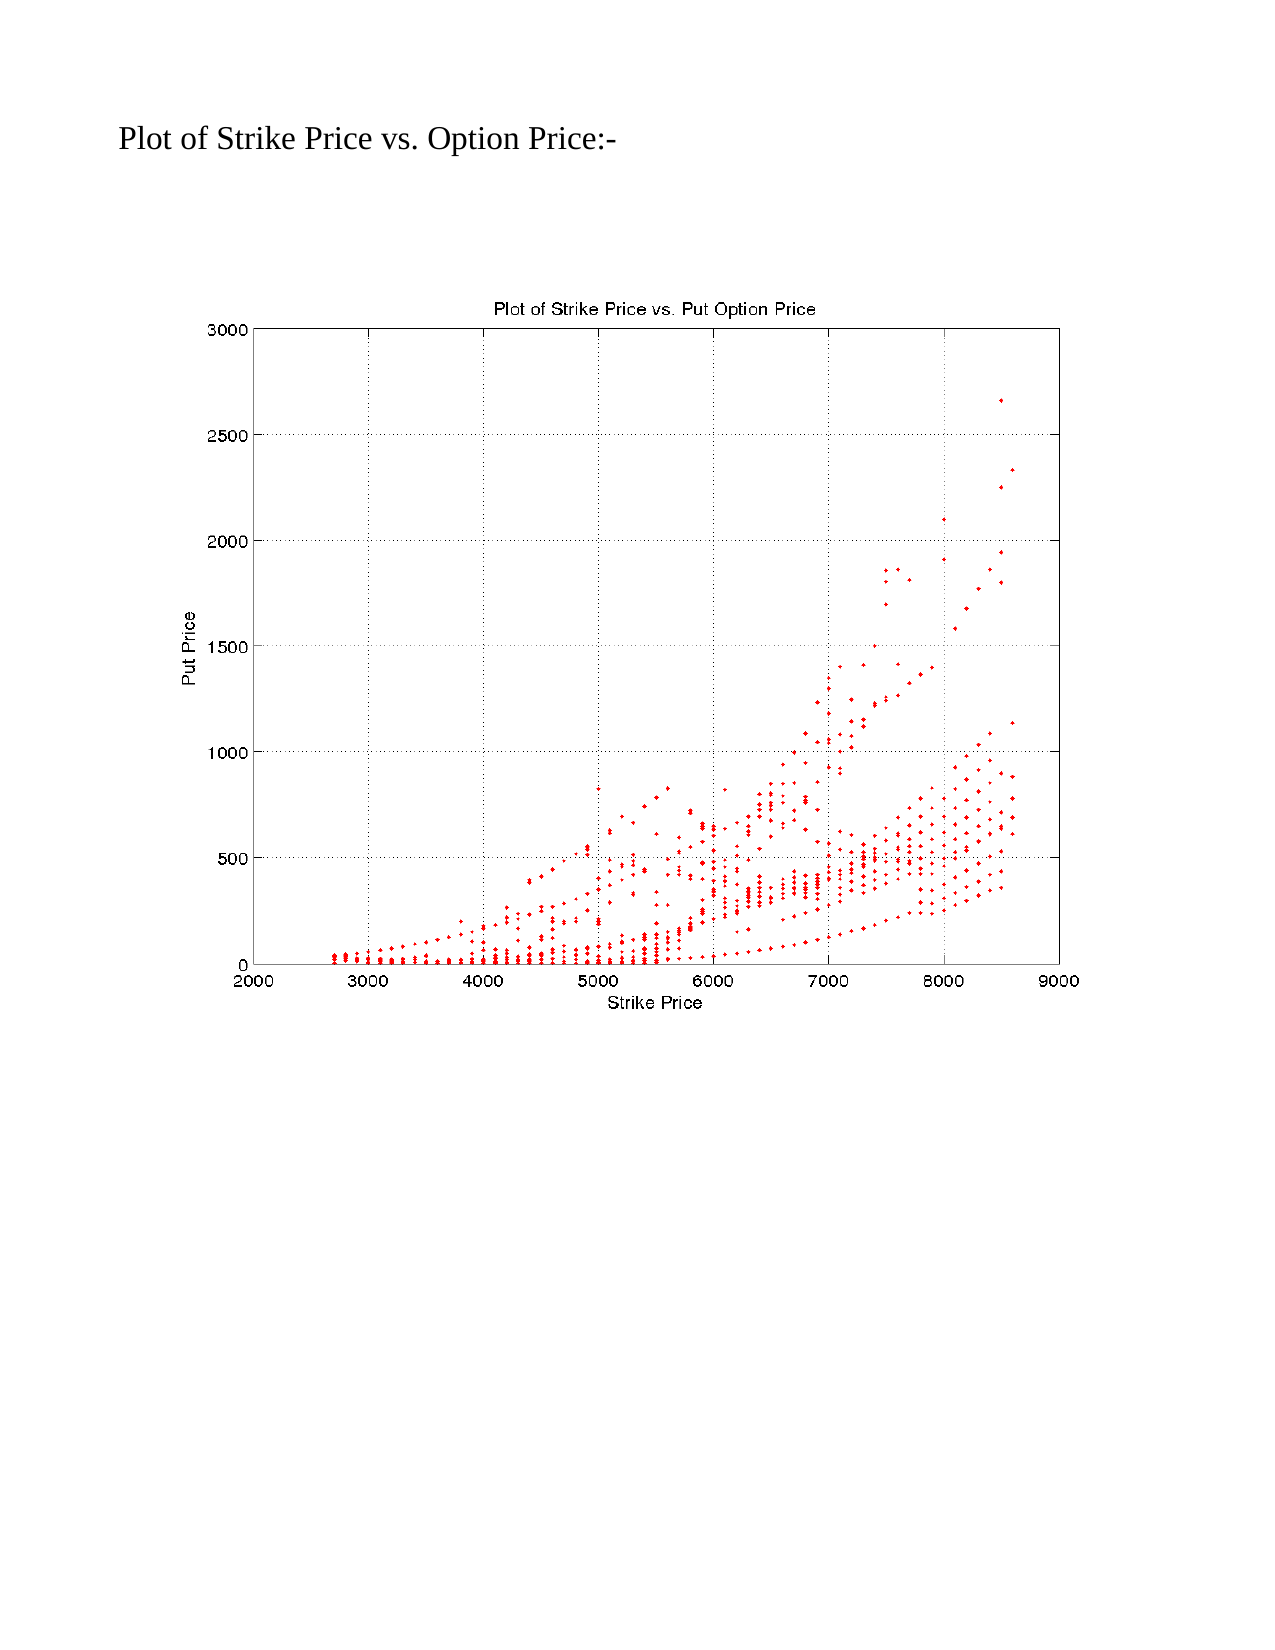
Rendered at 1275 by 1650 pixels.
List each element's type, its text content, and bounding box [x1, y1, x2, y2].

picture [118, 270, 1157, 1049]
text Plot of Strike Price vs. Option Price:- [118, 118, 1157, 156]
